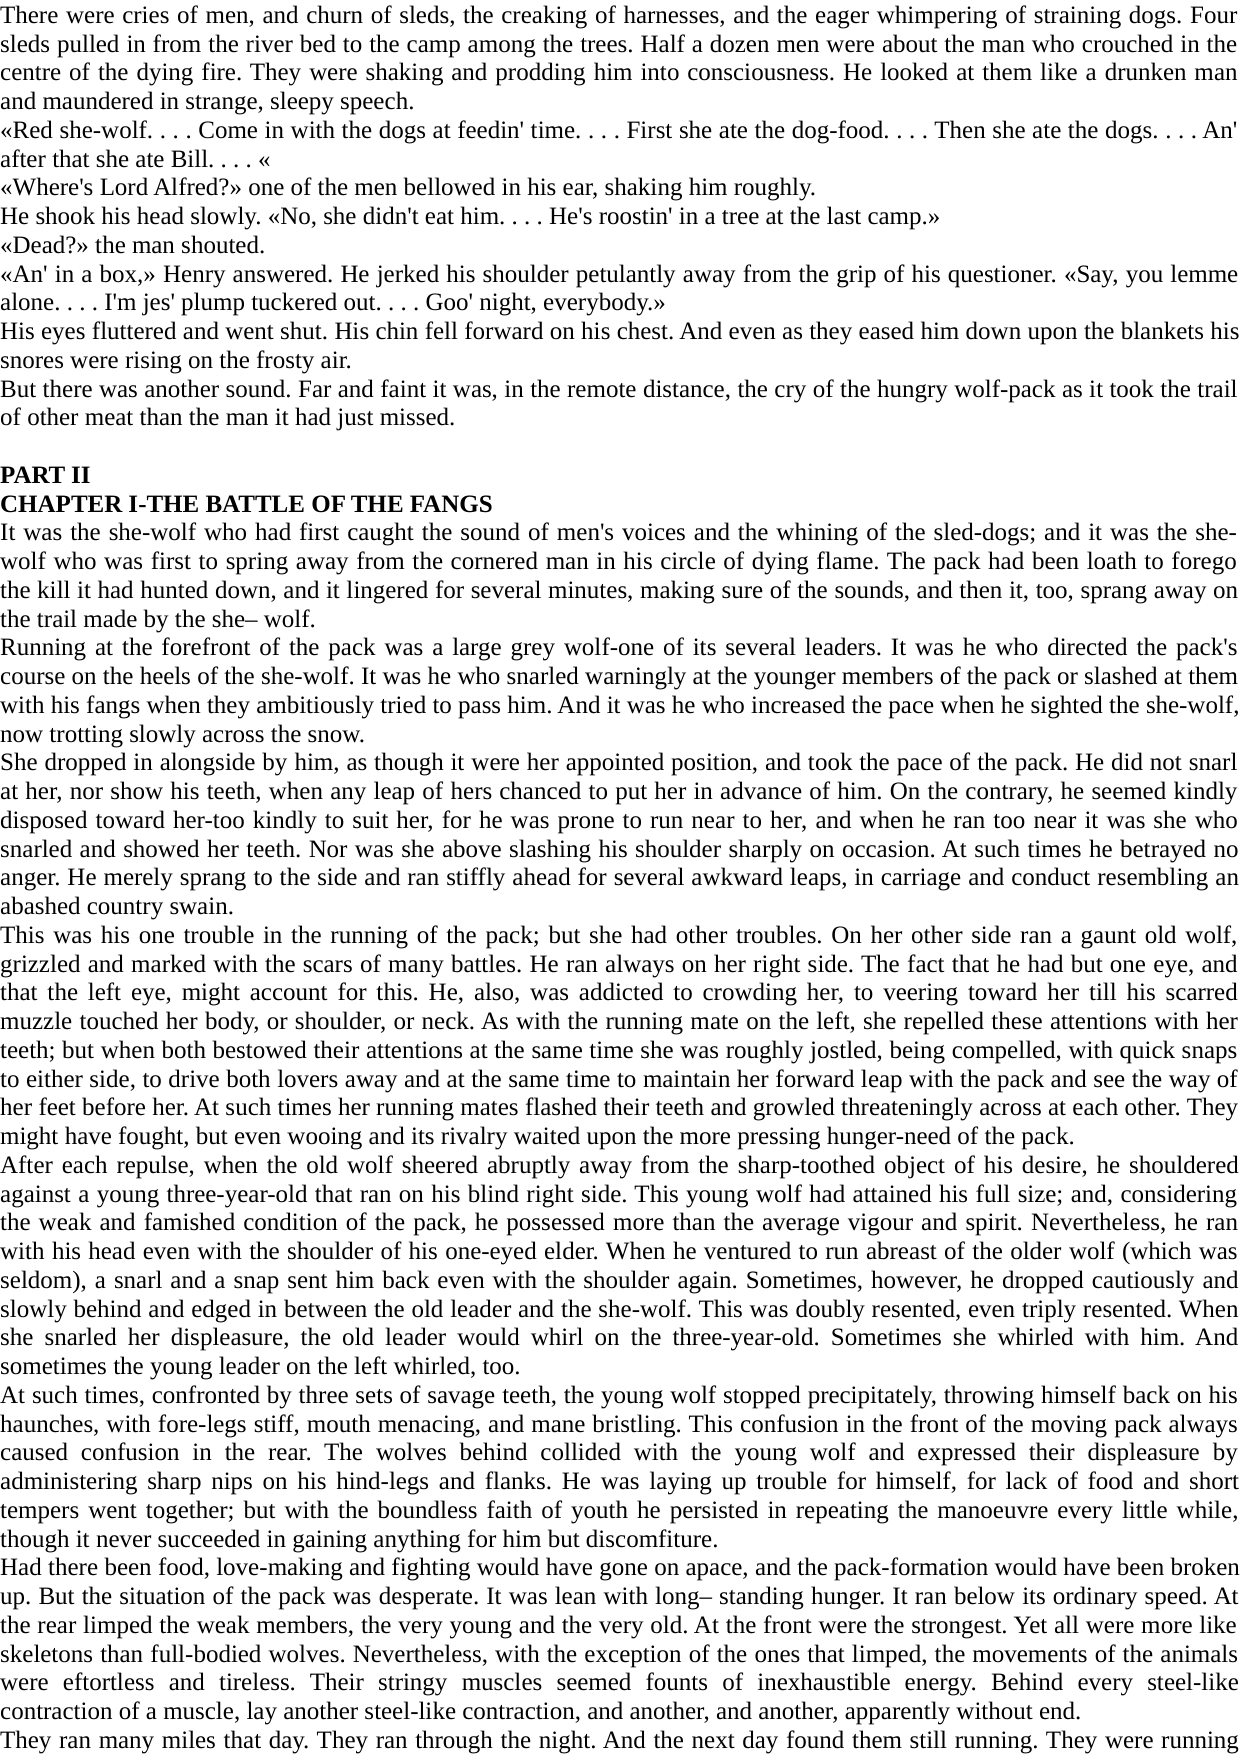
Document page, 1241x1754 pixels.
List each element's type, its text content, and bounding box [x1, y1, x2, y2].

text At such times, confronted by three sets of savage teeth, the young wolf stopped precipitately, throwing himself back on his haunches, with fore-legs stiff, mouth menacing, and mane bristling. This confusion in the front of the moving pack always caused confusion in the rear. The wolves behind collided with the young wolf and expressed their displeasure by administering sharp nips on his hind-legs and flanks. He was laying up trouble for himself, for lack of food and short tempers went together; but with the boundless faith of youth he persisted in repeating the manoeuvre every little while, though it never succeeded in gaining anything for him but discomfiture. [0, 1380, 1240, 1552]
text Running at the forefront of the pack was a large grey wolf-one of its several leaders. It was he who directed the pack's course on the heels of the she-wolf. It was he who snarled warningly at the younger members of the pack or slashed at them with his fangs when they ambitiously tried to pass him. And it was he who increased the pace when he sighted the she-wolf, now trotting slowly across the snow. [0, 632, 1240, 747]
text He shook his head slowly. «No, she didn't eat him. . . . He's roostin' in a tree at the last camp.» [0, 201, 1240, 230]
subtitle PART II [0, 460, 1240, 489]
text Had there been food, love-making and fighting would have gone on apace, and the pack-formation would have been broken up. But the situation of the pack was desperate. It was lean with long– standing hunger. It ran below its ordinary speed. At the rear limped the weak members, the very young and the very old. At the front were the strongest. Yet all were more like skeletons than full-bodied wolves. Nevertheless, with the exception of the ones that limped, the movements of the animals were eftortless and tireless. Their stringy muscles seemed founts of inexhaustible energy. Behind every steel-like contraction of a muscle, lay another steel-like contraction, and another, and another, apparently without end. [0, 1552, 1240, 1725]
text They ran many miles that day. They ran through the night. And the next day found them still running. They were running [0, 1725, 1240, 1754]
text After each repulse, when the old wolf sheered abruptly away from the sharp-toothed object of his desire, he shouldered against a young three-year-old that ran on his blind right side. This young wolf had attained his full size; and, considering the weak and famished condition of the pack, he possessed more than the average vigour and spirit. Nevertheless, he ran with his head even with the shoulder of his one-eyed elder. When he ventured to run abreast of the older wolf (which was seldom), a snarl and a snap sent him back even with the shoulder again. Sometimes, however, he dropped cautiously and slowly behind and edged in between the old leader and the she-wolf. This was doubly resented, even triply resented. When she snarled her displeasure, the old leader would whirl on the three-year-old. Sometimes she whirled with him. And sometimes the young leader on the left whirled, too. [0, 1150, 1240, 1380]
text But there was another sound. Far and faint it was, in the remote distance, the cry of the hungry wolf-pack as it took the trail of other meat than the man it had just missed. [0, 374, 1240, 431]
subtitle CHAPTER I-THE BATTLE OF THE FANGS [0, 489, 1240, 517]
text «Where's Lord Alfred?» one of the men bellowed in his ear, shaking him roughly. [0, 172, 1240, 201]
text «Dead?» the man shouted. [0, 230, 1240, 259]
text «An' in a box,» Henry answered. He jerked his shoulder petulantly away from the grip of his questioner. «Say, you lemme alone. . . . I'm jes' plump tuckered out. . . . Goo' night, everybody.» [0, 259, 1240, 316]
text His eyes fluttered and went shut. His chin fell forward on his chest. And even as they eased him down upon the blankets his snores were rising on the frosty air. [0, 316, 1240, 374]
text She dropped in alongside by him, as though it were her appointed position, and took the pace of the pack. He did not snarl at her, nor show his teeth, when any leap of hers chanced to put her in advance of him. On the contrary, he seemed kindly disposed toward her-too kindly to suit her, for he was prone to run near to her, and when he ran too near it was she who snarled and showed her teeth. Nor was she above slashing his shoulder sharply on occasion. At such times he betrayed no anger. He merely sprang to the side and ran stiffly ahead for several awkward leaps, in carriage and conduct resembling an abashed country swain. [0, 747, 1240, 920]
text «Red she-wolf. . . . Come in with the dogs at feedin' time. . . . First she ate the dog-food. . . . Then she ate the dogs. . . . An' after that she ate Bill. . . . « [0, 115, 1240, 172]
text This was his one trouble in the running of the pack; but she had other troubles. On her other side ran a gaunt old wolf, grizzled and marked with the scars of many battles. He ran always on her right side. The fact that he had but one eye, and that the left eye, might account for this. He, also, was addicted to crowding her, to veering toward her till his scarred muzzle touched her body, or shoulder, or neck. As with the running mate on the left, she repelled these attentions with her teeth; but when both bestowed their attentions at the same time she was roughly jostled, being compelled, with quick snaps to either side, to drive both lovers away and at the same time to maintain her forward leap with the pack and see the way of her feet before her. At such times her running mates flashed their teeth and growled threateningly across at each other. They might have fought, but even wooing and its rivalry waited upon the more pressing hunger-need of the pack. [0, 920, 1240, 1150]
text It was the she-wolf who had first caught the sound of men's voices and the whining of the sled-dogs; and it was the she-wolf who was first to spring away from the cornered man in his circle of dying flame. The pack had been loath to forego the kill it had hunted down, and it lingered for several minutes, making sure of the sounds, and then it, too, sprang away on the trail made by the she– wolf. [0, 517, 1240, 632]
text There were cries of men, and churn of sleds, the creaking of harnesses, and the eager whimpering of straining dogs. Four sleds pulled in from the river bed to the camp among the trees. Half a dozen men were about the man who crouched in the centre of the dying fire. They were shaking and prodding him into consciousness. He looked at them like a drunken man and maundered in strange, sleepy speech. [0, 0, 1240, 115]
